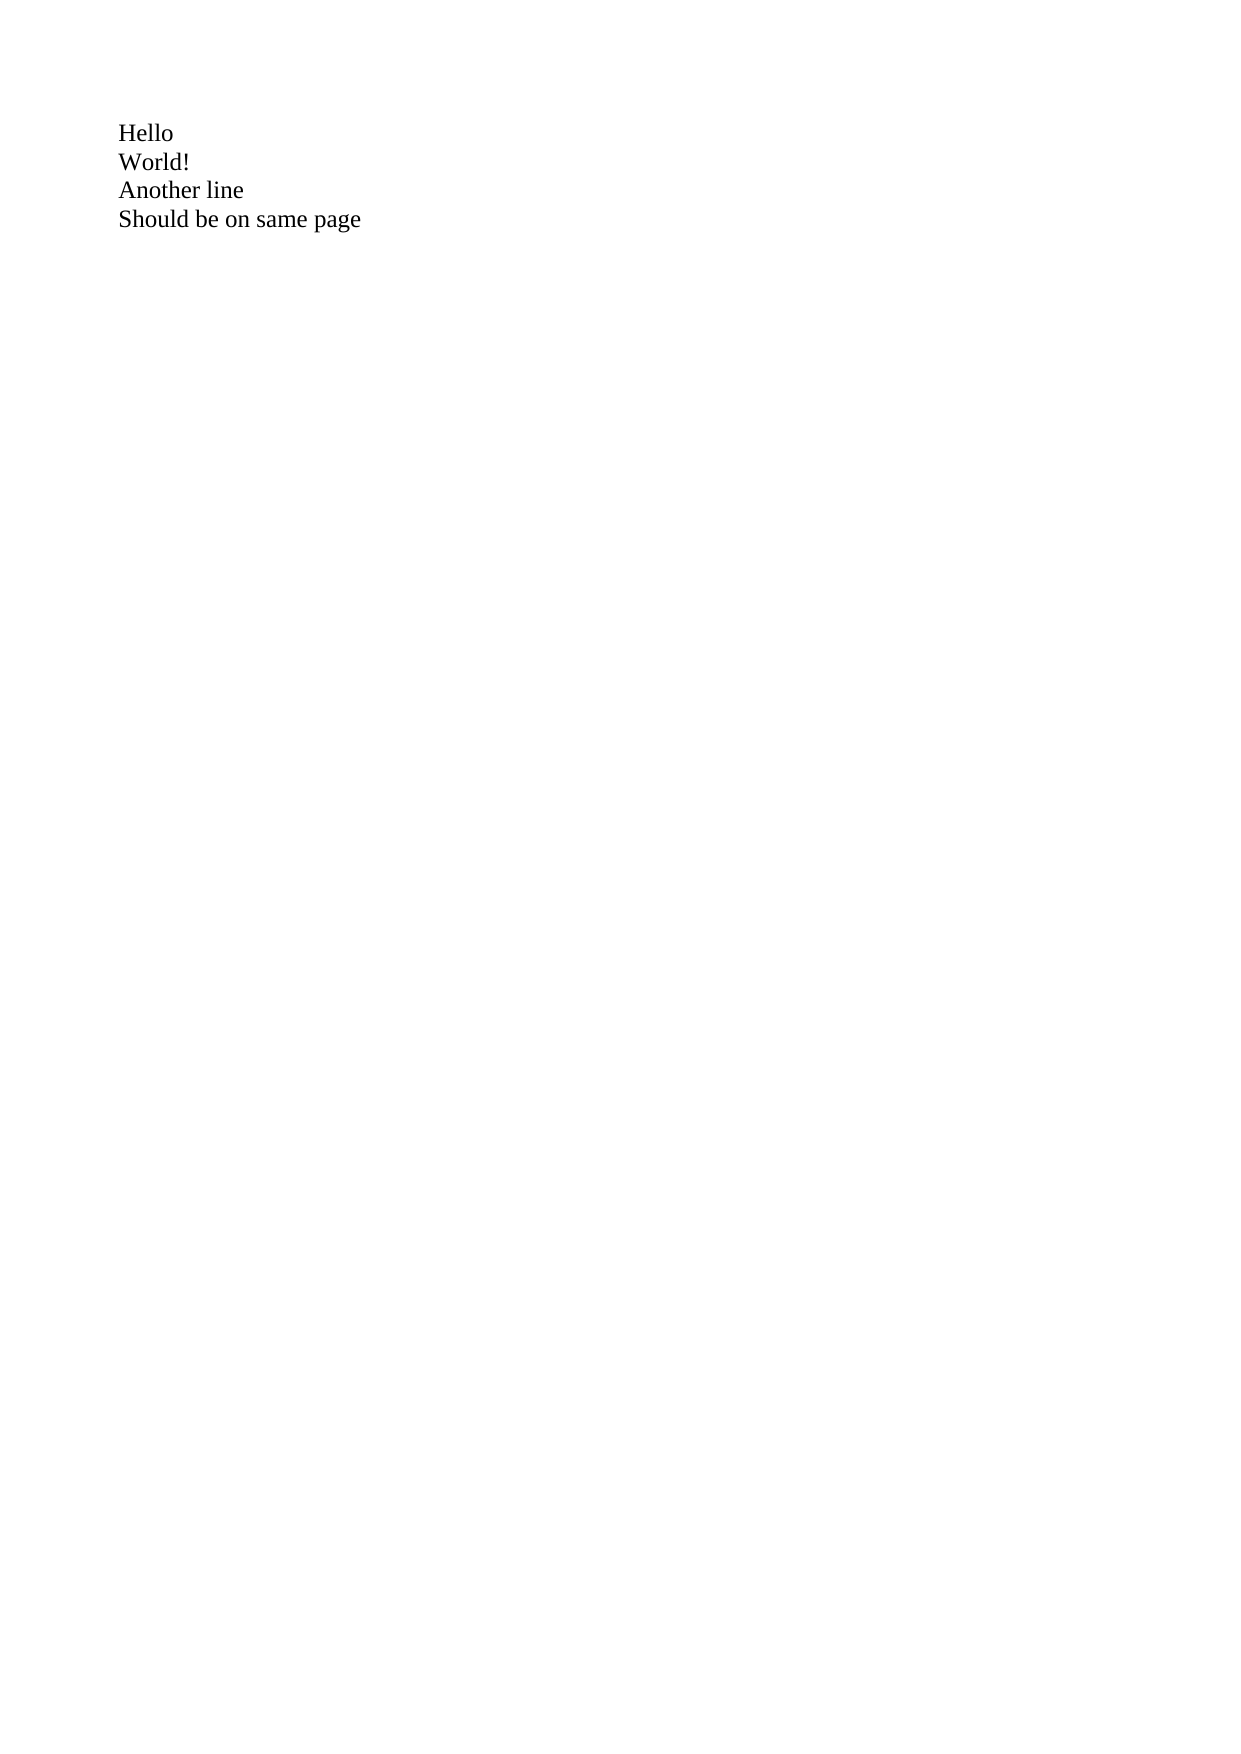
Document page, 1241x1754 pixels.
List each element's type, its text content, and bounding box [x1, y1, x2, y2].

table_header Hello [118, 118, 1122, 147]
table_cell Should be on same page [118, 204, 1122, 233]
table_cell Another line [118, 176, 1122, 204]
table_cell World! [118, 147, 1122, 176]
